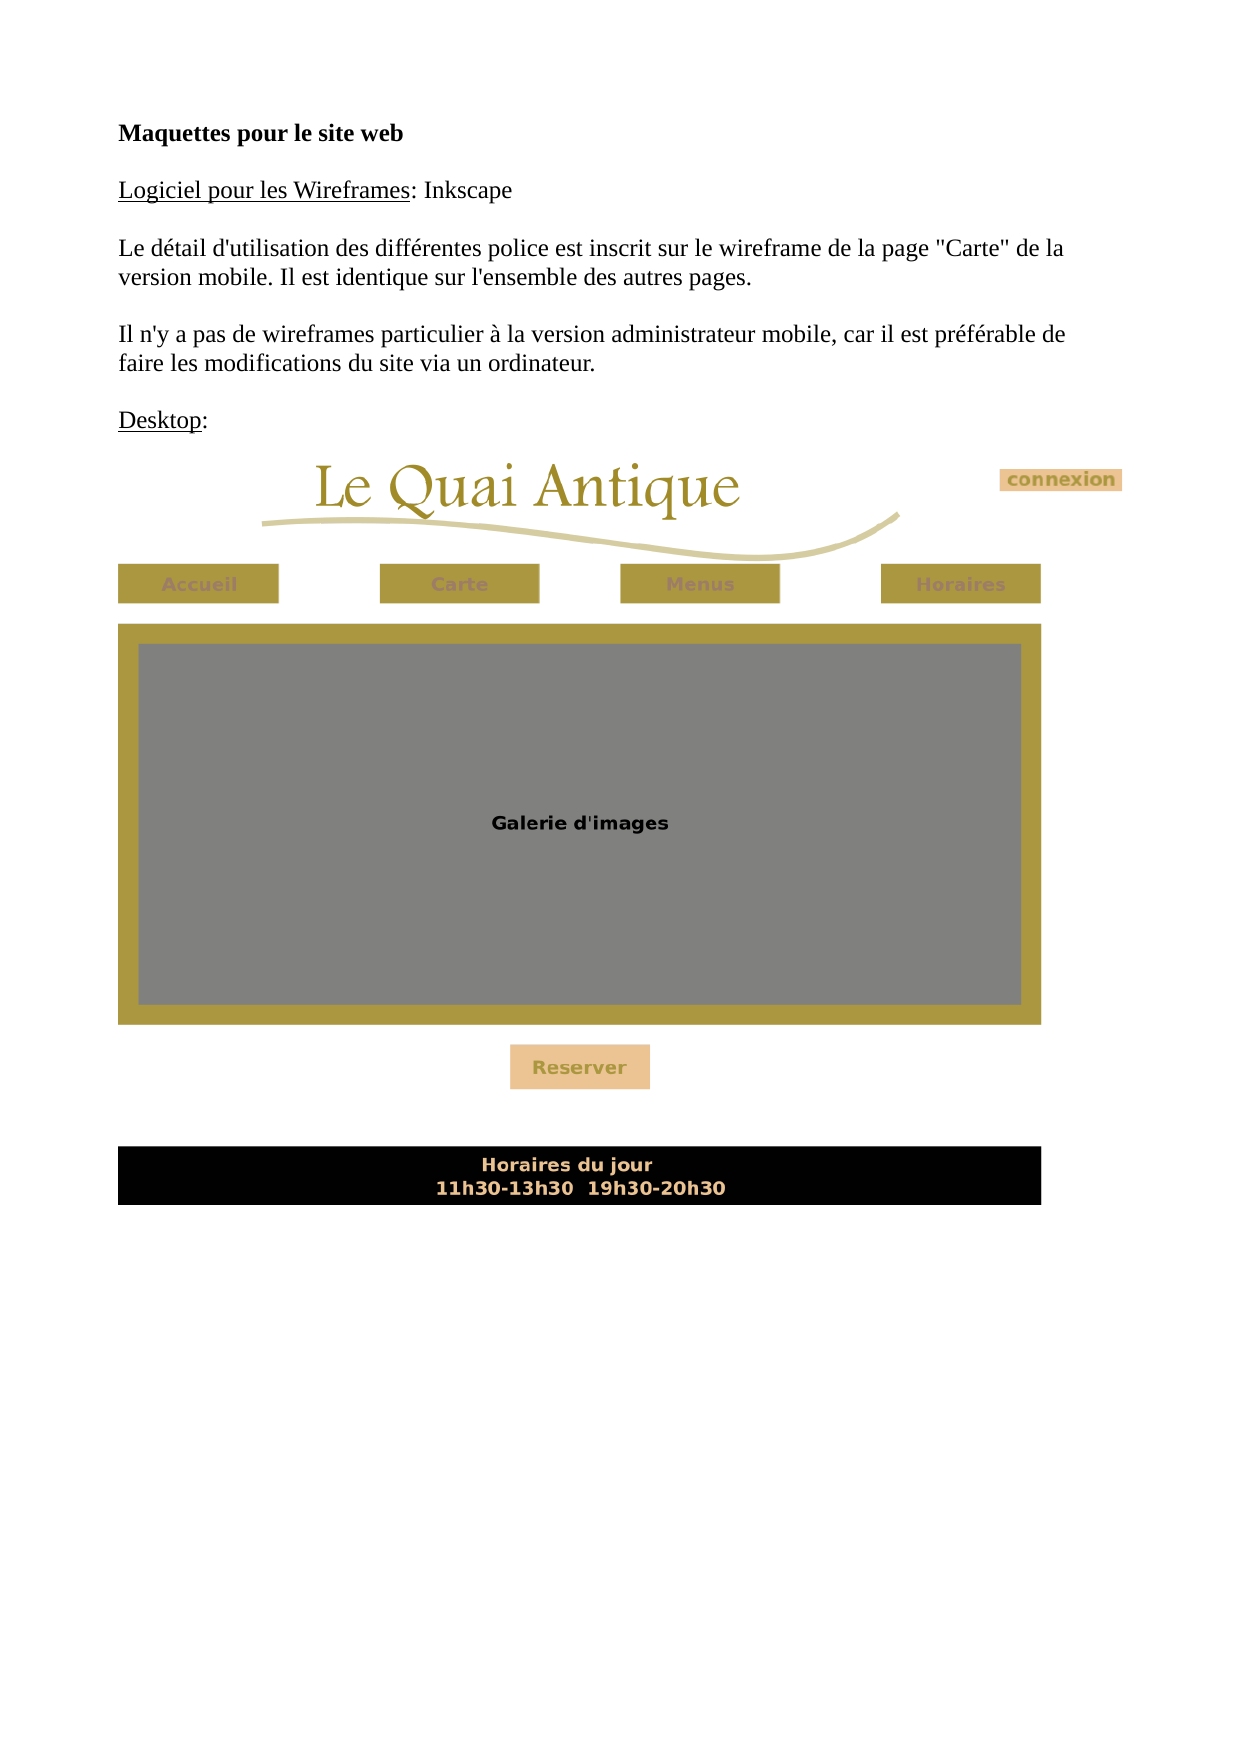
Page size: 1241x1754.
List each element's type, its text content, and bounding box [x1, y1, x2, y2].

text Il n'y a pas de wireframes particulier à la version administrateur mobile, car il est préférable de faire les modifications du site via un ordinateur. [118, 319, 1122, 377]
text Le détail d'utilisation des différentes police est inscrit sur le wireframe de la page "Carte" de la version mobile. Il est identique sur l'ensemble des autres pages. [118, 233, 1122, 291]
picture [118, 463, 1123, 1205]
text Logiciel pour les Wireframes: Inkscape [118, 176, 1122, 204]
text Maquettes pour le site web [118, 118, 1122, 147]
text Desktop: [118, 406, 1122, 434]
